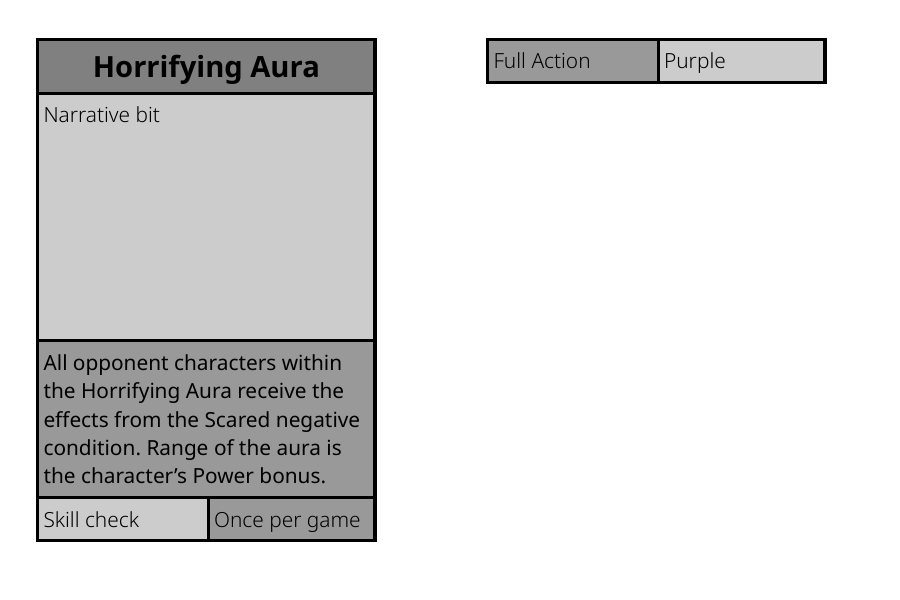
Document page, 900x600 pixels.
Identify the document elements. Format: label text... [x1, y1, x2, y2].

table_header Horrifying Aura [39, 41, 373, 92]
table_cell Skill check [39, 499, 207, 539]
table_cell Purple [660, 41, 823, 81]
table_cell Once per game [210, 499, 373, 539]
table_cell Full Action [489, 41, 657, 81]
table_cell All opponent characters within the Horrifying Aura receive the effects from the Scared negative condition. Range of the aura is the character’s Power bonus. [39, 342, 373, 496]
table_cell Narrative bit [39, 95, 373, 339]
